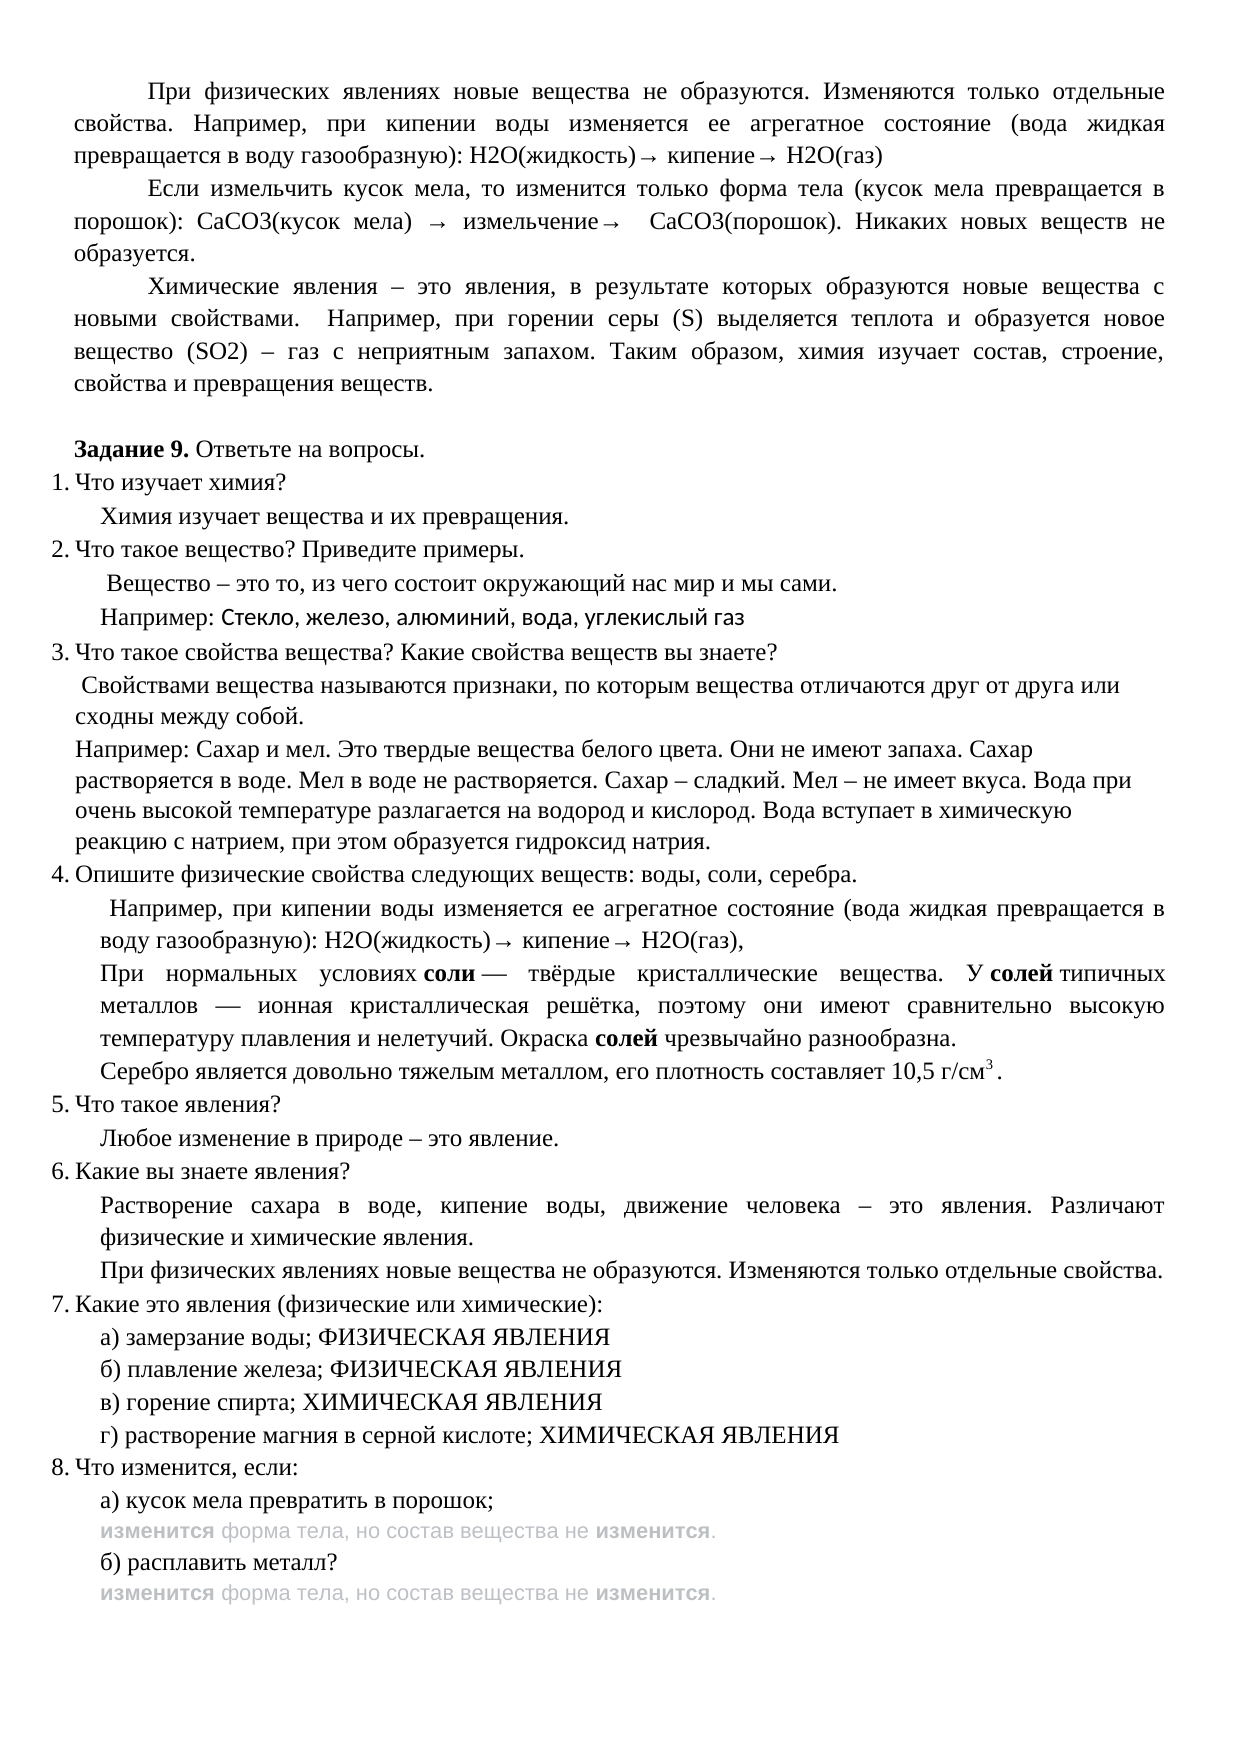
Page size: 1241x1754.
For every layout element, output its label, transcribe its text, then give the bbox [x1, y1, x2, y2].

list Что такое свойства вещества? Какие свойства веществ вы знаете? [51, 637, 1166, 665]
list Что изменится, если: [51, 1452, 1166, 1481]
text а) замерзание воды; ФИЗИЧЕСКАЯ ЯВЛЕНИЯ [100, 1322, 1166, 1350]
text г) растворение магния в серной кислоте; ХИМИЧЕСКАЯ ЯВЛЕНИЯ [100, 1420, 1166, 1448]
text Например: Стекло, железо, алюминий, вода, углекислый газ [100, 601, 1166, 632]
text При нормальных условиях соли — твёрдые кристаллические вещества. У солей типичных металлов — ионная кристаллическая решётка, поэтому они имеют сравнительно высокую температуру плавления и нелетучий. Окраска солей чрезвычайно разнообразна. [100, 958, 1166, 1051]
text При физических явлениях новые вещества не образуются. Изменяются только отдельные свойства. Например, при кипении воды изменяется ее агрегатное состояние (вода жидкая превращается в воду газообразную): H2O(жидкость)→ кипение→ H2O(газ) [73, 76, 1166, 169]
text б) плавление железа; ФИЗИЧЕСКАЯ ЯВЛЕНИЯ [100, 1354, 1166, 1383]
text Свойствами вещества называются признаки, по которым вещества отличаются друг от друга или сходны между собой. [75, 670, 1166, 729]
text в) горение спирта; ХИМИЧЕСКАЯ ЯВЛЕНИЯ [100, 1387, 1166, 1416]
text изменится форма тела, но состав вещества не изменится. [100, 1579, 1166, 1604]
list Что такое вещество? Приведите примеры. [51, 534, 1166, 563]
list Растворение сахара в воде, кипение воды, движение человека – это явления. Различают физические и химические явления. [100, 1190, 1166, 1251]
list При физических явлениях новые вещества не образуются. Изменяются только отдельные свойства. [100, 1256, 1166, 1284]
text Серебро является довольно тяжелым металлом, его плотность составляет 10,5 г/см3 . [100, 1056, 1166, 1085]
text Химия изучает вещества и их превращения. [100, 501, 1166, 530]
text Вещество – это то, из чего состоит окружающий нас мир и мы сами. [100, 568, 1166, 597]
text б) расплавить металл? [100, 1547, 1166, 1575]
list Какие это явления (физические или химические): [51, 1289, 1166, 1318]
text Химические явления – это явления, в результате которых образуются новые вещества с новыми свойствами. Например, при горении серы (S) выделяется теплота и образуется новое вещество (SO2) – газ с неприятным запахом. Таким образом, химия изучает состав, строение, свойства и превращения веществ. [73, 271, 1166, 397]
text Любое изменение в природе – это явление. [100, 1123, 1166, 1152]
list Какие вы знаете явления? [51, 1156, 1166, 1185]
list Опишите физические свойства следующих веществ: воды, соли, серебра. [51, 859, 1166, 888]
text Задание 9. Ответьте на вопросы. [73, 434, 1166, 463]
text Например, при кипении воды изменяется ее агрегатное состояние (вода жидкая превращается в воду газообразную): H2O(жидкость)→ кипение→ H2O(газ), [100, 893, 1166, 954]
list Что такое явления? [51, 1089, 1166, 1118]
list Что изучает химия? [51, 467, 1166, 496]
text Например: Сахар и мел. Это твердые вещества белого цвета. Они не имеют запаха. Сахар растворяется в воде. Мел в воде не растворяется. Сахар – сладкий. Мел – не имеет вкуса. Вода при очень высокой температуре разлагается на водород и кислород. Вода вступает в химическую реакцию с натрием, при этом образуется гидроксид натрия. [75, 734, 1166, 855]
text Если измельчить кусок мела, то изменится только форма тела (кусок мела превращается в порошок): CaCO3(кусок мела) → измельчение→ CaCO3(порошок). Никаких новых веществ не образуется. [73, 173, 1166, 267]
text изменится форма тела, но состав вещества не изменится. [100, 1518, 1166, 1543]
text а) кусок мела превратить в порошок; [100, 1485, 1166, 1514]
